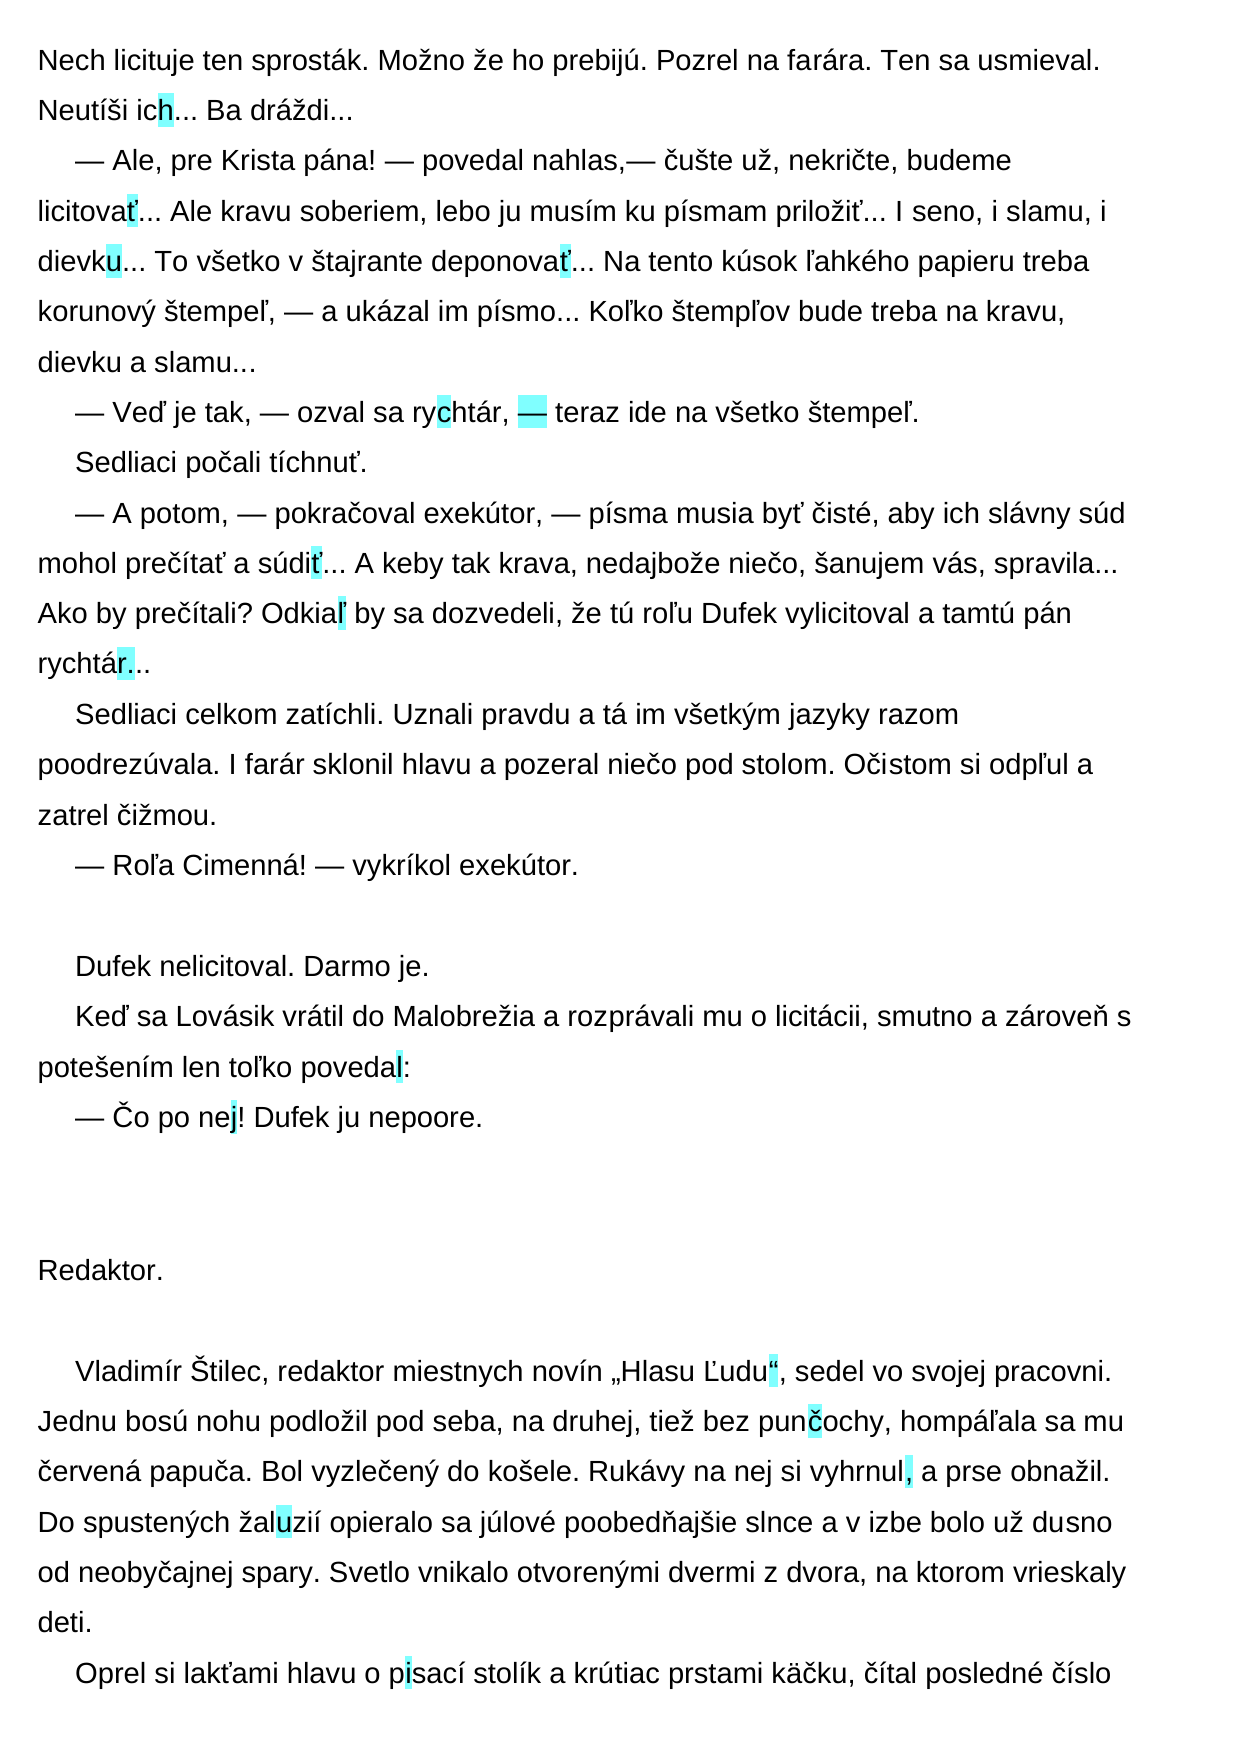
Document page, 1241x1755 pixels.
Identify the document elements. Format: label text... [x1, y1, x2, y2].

text Oprel si lakťami hlavu o pisací stolík a krú­tiac prstami käčku, čítal posledné číslo [37, 1656, 1136, 1689]
text Dufek nelicitoval. Darmo je. [37, 949, 1136, 983]
text Nech licituje ten sprosták. Možno že ho prebijú. Pozrel na fa­rára. Ten sa usmieval. Neutíši ich... Ba dráždi... [37, 43, 1136, 127]
text — Ale, pre Krista pána! — povedal nahlas,— čušte už, nekričte, budeme licitovať... Ale kravu soberiem, lebo ju musím ku písmam priložiť... I seno, i slamu, i dievku... To všetko v štajrante deponovať... Na tento kúsok ľahkého papieru treba korunový štempeľ, — a ukázal im písmo... Koľko štempľov bude treba na kravu, dievku a slamu... [37, 143, 1136, 378]
text Sedliaci počali tíchnuť. [37, 445, 1136, 479]
text — Roľa Cimenná! — vykríkol exekútor. [37, 848, 1136, 881]
subtitle Redaktor. [37, 1252, 1136, 1286]
text — Čo po nej! Dufek ju nepoore. [37, 1100, 1136, 1134]
text — Veď je tak, — ozval sa rychtár, — teraz ide na všetko štempeľ. [37, 395, 1136, 428]
text Keď sa Lovásik vrátil do Malobrežia a roz­právali mu o licitácii, smutno a zároveň s pote­šením len toľko povedal: [37, 999, 1136, 1083]
text Vladimír Štilec, redaktor miestnych novín „Hlasu Ľudu“, sedel vo svojej pracovni. Jednu bosú nohu podložil pod seba, na druhej, tiež bez punčochy, hompáľala sa mu červená papuča. Bol vyzlečený do košele. Rukávy na nej si vyhrnul, a prse obnažil. Do spustených žaluzií opieralo sa júlové poobedňajšie slnce a v izbe bolo už du­sno od neobyčajnej spary. Svetlo vnikalo otvo­renými dvermi z dvora, na ktorom vrieskaly deti. [37, 1354, 1136, 1639]
text Sedliaci celkom zatíchli. Uznali pravdu a tá im všetkým jazyky razom poodrezúvala. I farár sklonil hlavu a pozeral niečo pod stolom. Oči­stom si odpľul a zatrel čižmou. [37, 697, 1136, 831]
text — A potom, — pokračoval exekútor, — písma musia byť čisté, aby ich slávny súd mohol prečí­tať a súdiť... A keby tak krava, nedajbože niečo, šanujem vás, spravila... Ako by prečítali? Odkiaľ by sa dozvedeli, že tú roľu Dufek vylicitoval a tamtú pán rychtár... [37, 496, 1136, 680]
